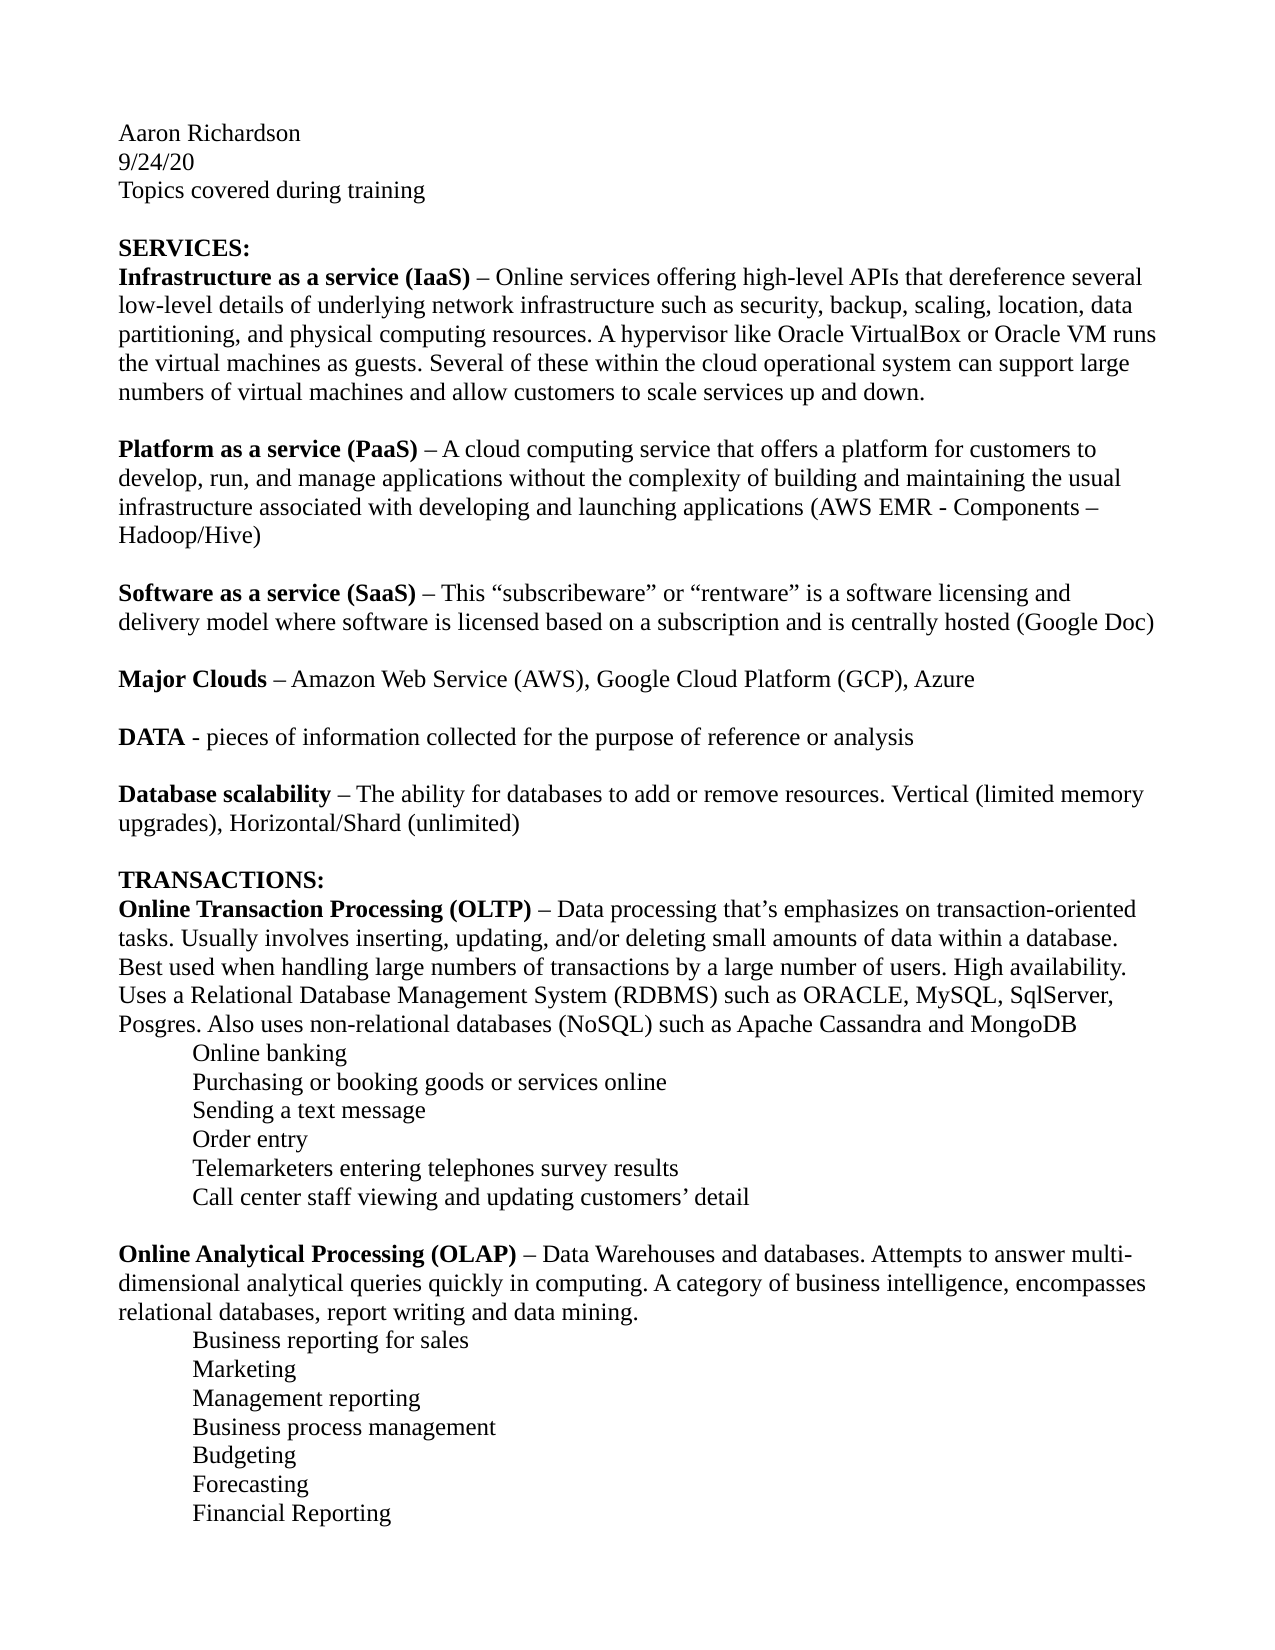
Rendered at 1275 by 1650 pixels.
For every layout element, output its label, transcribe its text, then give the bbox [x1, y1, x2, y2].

text Forecasting [118, 1469, 1157, 1498]
text 9/24/20 [118, 147, 1157, 176]
text Database scalability – The ability for databases to add or remove resources. Vertical (limited memory upgrades), Horizontal/Shard (unlimited) [118, 779, 1157, 837]
text Order entry [118, 1124, 1157, 1153]
text Business reporting for sales [118, 1326, 1157, 1354]
text Software as a service (SaaS) – This “subscribeware” or “rentware” is a software licensing and delivery model where software is licensed based on a subscription and is centrally hosted (Google Doc) [118, 578, 1157, 636]
text Platform as a service (PaaS) – A cloud computing service that offers a platform for customers to develop, run, and manage applications without the complexity of building and maintaining the usual infrastructure associated with developing and launching applications (AWS EMR - Components – Hadoop/Hive) [118, 434, 1157, 549]
text Purchasing or booking goods or services online [118, 1067, 1157, 1096]
text Online Analytical Processing (OLAP) – Data Warehouses and databases. Attempts to answer multi-dimensional analytical queries quickly in computing. A category of business intelligence, encompasses relational databases, report writing and data mining. [118, 1239, 1157, 1326]
text Sending a text message [118, 1096, 1157, 1124]
text Major Clouds – Amazon Web Service (AWS), Google Cloud Platform (GCP), Azure [118, 664, 1157, 693]
text Aaron Richardson [118, 118, 1157, 147]
text Online banking [118, 1038, 1157, 1067]
text Management reporting [118, 1383, 1157, 1412]
text Infrastructure as a service (IaaS) – Online services offering high-level APIs that dereference several low-level details of underlying network infrastructure such as security, backup, scaling, location, data partitioning, and physical computing resources. A hypervisor like Oracle VirtualBox or Oracle VM runs the virtual machines as guests. Several of these within the cloud operational system can support large numbers of virtual machines and allow customers to scale services up and down. [118, 262, 1157, 406]
text Telemarketers entering telephones survey results [118, 1153, 1157, 1182]
text Online Transaction Processing (OLTP) – Data processing that’s emphasizes on transaction-oriented tasks. Usually involves inserting, updating, and/or deleting small amounts of data within a database. Best used when handling large numbers of transactions by a large number of users. High availability. Uses a Relational Database Management System (RDBMS) such as ORACLE, MySQL, SqlServer, Posgres. Also uses non-relational databases (NoSQL) such as Apache Cassandra and MongoDB [118, 894, 1157, 1038]
text DATA - pieces of information collected for the purpose of reference or analysis [118, 722, 1157, 751]
text Financial Reporting [118, 1498, 1157, 1527]
text TRANSACTIONS: [118, 866, 1157, 894]
text Topics covered during training [118, 176, 1157, 204]
text Business process management [118, 1412, 1157, 1441]
text Call center staff viewing and updating customers’ detail [118, 1182, 1157, 1211]
text Budgeting [118, 1441, 1157, 1469]
text SERVICES: [118, 233, 1157, 262]
text Marketing [118, 1354, 1157, 1383]
